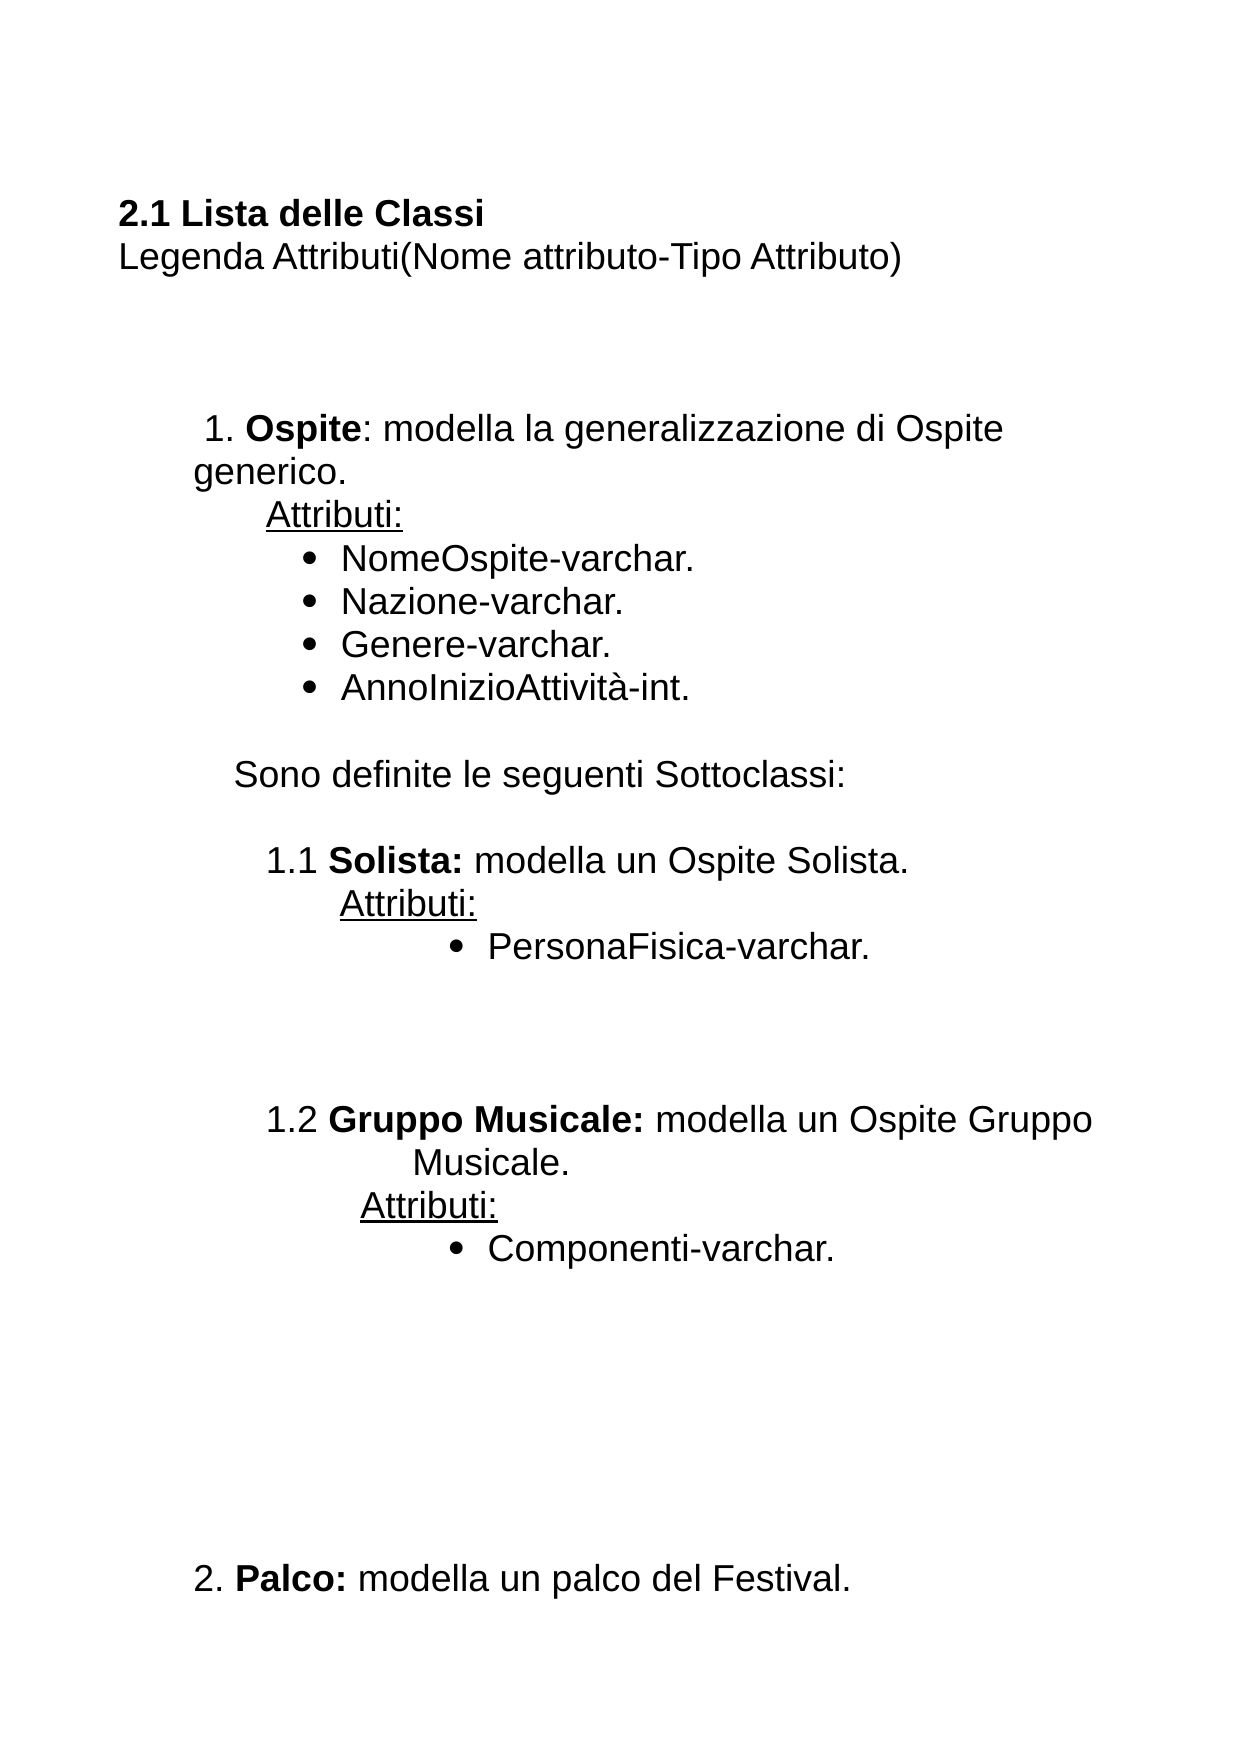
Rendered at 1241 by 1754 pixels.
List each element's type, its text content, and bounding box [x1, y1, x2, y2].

text Attributi: [192, 1183, 1122, 1226]
text Attributi: [266, 493, 1122, 536]
text 1.2 Gruppo Musicale: modella un Ospite Gruppo Musicale. [192, 1097, 1122, 1183]
text 1.1 Solista: modella un Ospite Solista. [192, 838, 1122, 881]
list AnnoInizioAttività-int. [303, 665, 1122, 709]
list Componenti-varchar. [450, 1226, 1122, 1269]
list PersonaFisica-varchar. [450, 924, 1122, 967]
text 2.1 Lista delle Classi [118, 191, 1122, 234]
text Sono definite le seguenti Sottoclassi: [192, 752, 1122, 795]
text Legenda Attributi(Nome attributo-Tipo Attributo) [118, 234, 1122, 277]
list 1. Ospite: modella la generalizzazione di Ospite generico. [156, 406, 1122, 493]
list 2. Palco: modella un palco del Festival. [156, 1556, 1122, 1599]
list NomeOspite-varchar. [303, 536, 1122, 579]
list Nazione-varchar. [303, 579, 1122, 622]
list Genere-varchar. [303, 622, 1122, 665]
text Attributi: [192, 881, 1122, 924]
